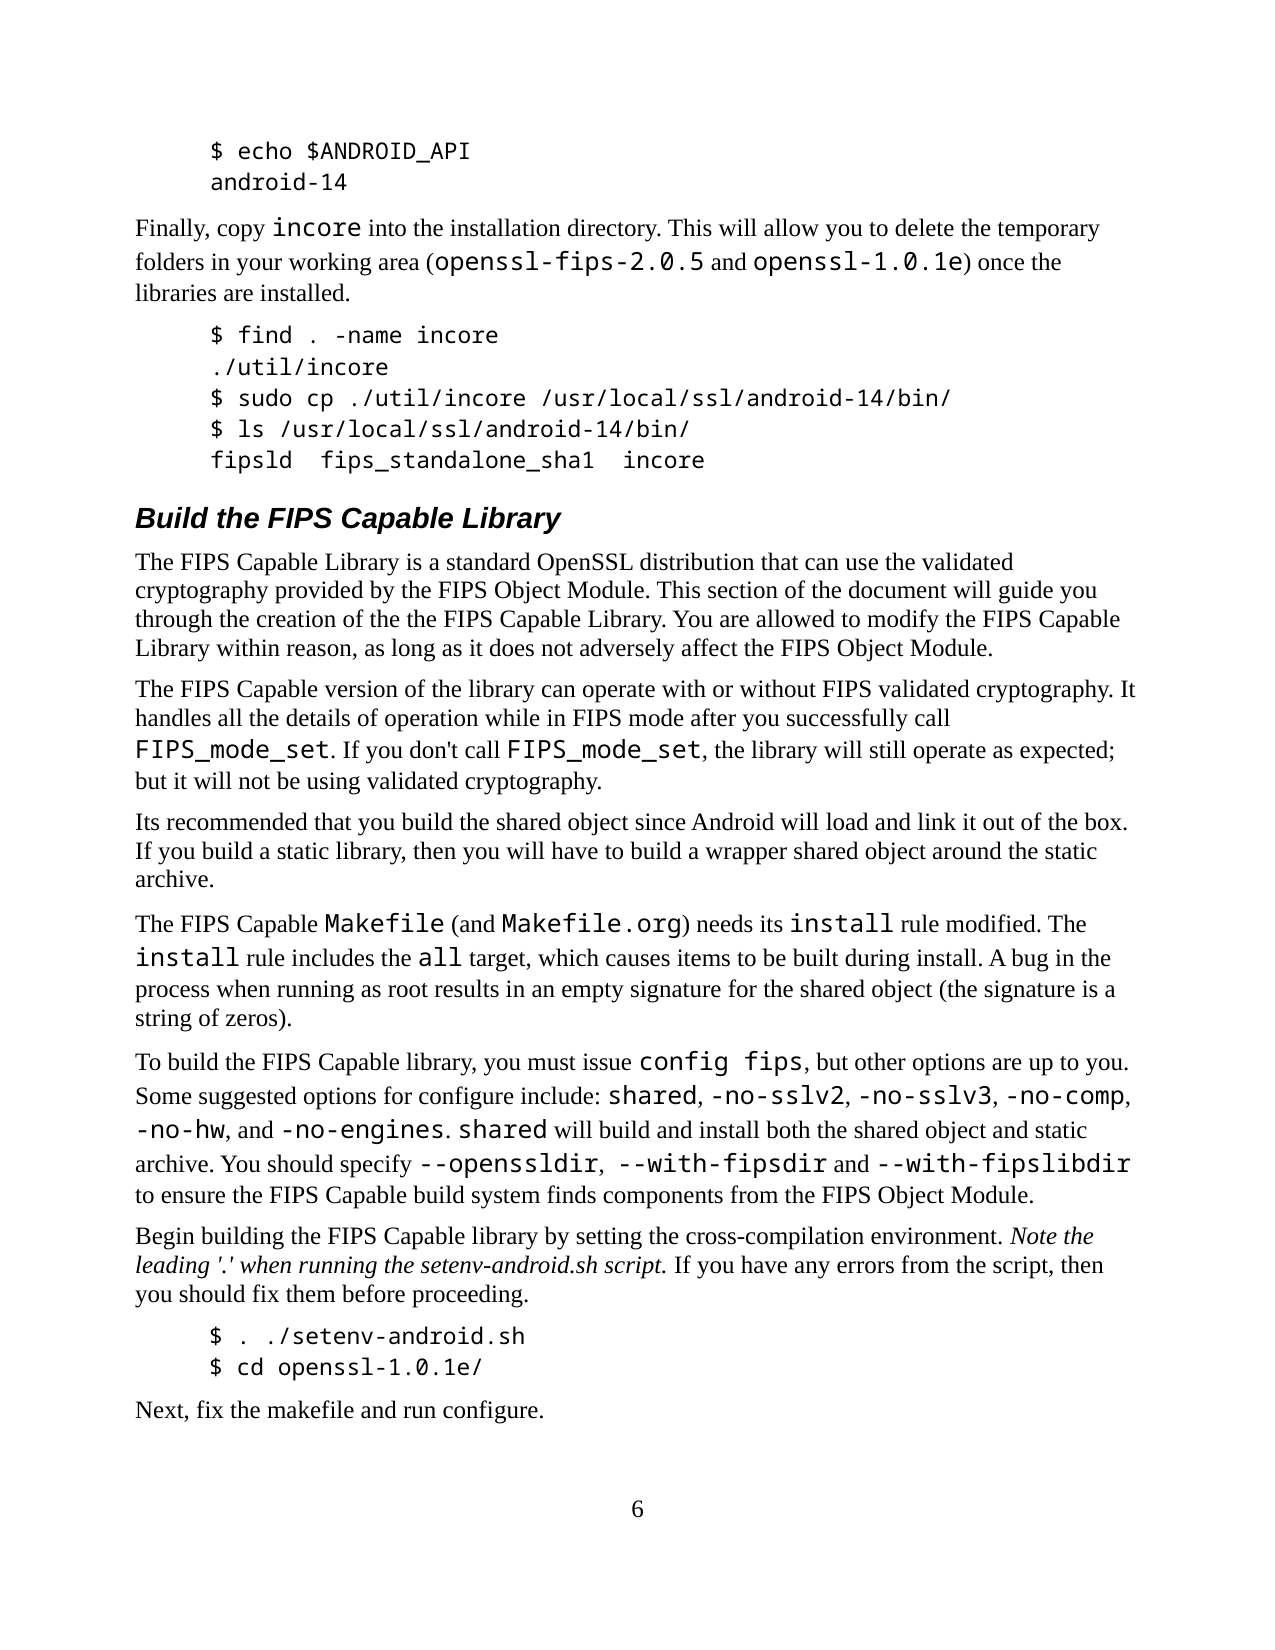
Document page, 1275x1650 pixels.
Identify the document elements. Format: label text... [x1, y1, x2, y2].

text Finally, copy incore into the installation directory. This will allow you to delete the temporary folders in your working area (openssl-fips-2.0.5 and openssl-1.0.1e) once the libraries are installed. [135, 210, 1140, 307]
subtitle Build the FIPS Capable Library [135, 501, 1140, 534]
text To build the FIPS Capable library, you must issue config fips, but other options are up to you. Some suggested options for configure include: shared, -no-sslv2, -no-sslv3, -no-comp, -no-hw, and -no-engines. shared will build and install both the shared object and static archive. You should specify --openssldir, --with-fipsdir and --with-fipslibdir to ensure the FIPS Capable build system finds components from the FIPS Object Module. [135, 1044, 1140, 1209]
text Next, fix the makefile and run configure. [135, 1395, 1140, 1424]
text $ find . -name incore ./util/incore $ sudo cp ./util/incore /usr/local/ssl/android-14/bin/ $ ls /usr/local/ssl/android-14/bin/ fipsld fips_standalone_sha1 incore [210, 319, 1140, 476]
text Its recommended that you build the shared object since Android will load and link it out of the box. If you build a static library, then you will have to build a wrapper shared object around the static archive. [135, 807, 1140, 893]
text $ . ./setenv-android.sh $ cd openssl-1.0.1e/ [209, 1320, 1140, 1383]
text The FIPS Capable Makefile (and Makefile.org) needs its install rule modified. The install rule includes the all target, which causes items to be built during install. A bug in the process when running as root results in an empty signature for the shared object (the signature is a string of zeros). [135, 906, 1140, 1031]
text The FIPS Capable version of the library can operate with or without FIPS validated cryptography. It handles all the details of operation while in FIPS mode after you successfully call FIPS_mode_set. If you don't call FIPS_mode_set, the library will still operate as expected; but it will not be using validated cryptography. [135, 674, 1140, 794]
text Begin building the FIPS Capable library by setting the cross-compilation environment. Note the leading '.' when running the setenv-android.sh script. If you have any errors from the script, then you should fix them before proceeding. [135, 1221, 1140, 1308]
text The FIPS Capable Library is a standard OpenSSL distribution that can use the validated cryptography provided by the FIPS Object Module. This section of the document will guide you through the creation of the the FIPS Capable Library. You are allowed to modify the FIPS Capable Library within reason, as long as it does not adversely affect the FIPS Object Module. [135, 547, 1140, 662]
text $ echo $ANDROID_API android-14 [210, 135, 1140, 197]
